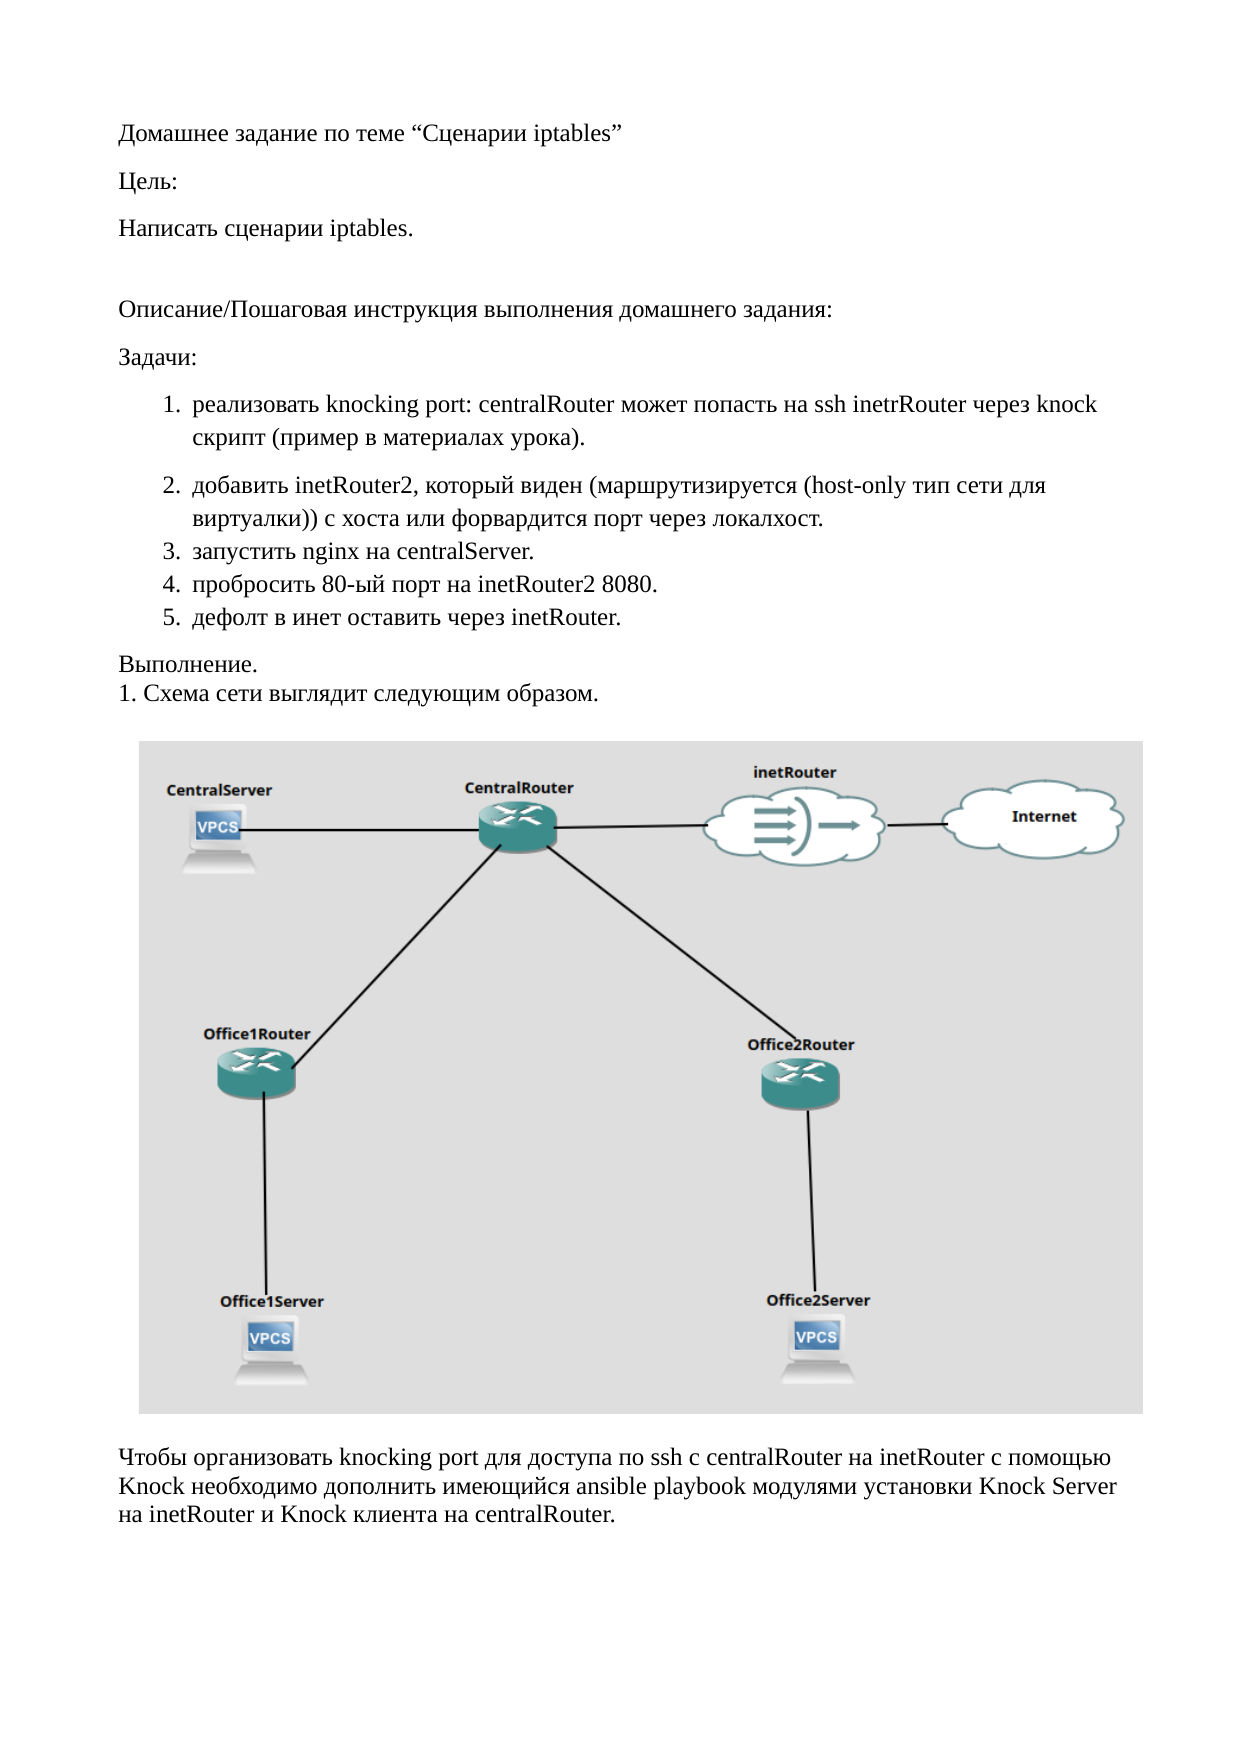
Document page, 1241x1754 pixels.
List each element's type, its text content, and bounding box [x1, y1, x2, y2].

text Написать сценарии iptables. [118, 213, 1122, 242]
text Задачи: [118, 342, 1122, 370]
list реализовать knocking port: centralRouter может попасть на ssh inetrRouter через knock скрипт (пример в материалах урока). [162, 389, 1122, 451]
text Описание/Пошаговая инструкция выполнения домашнего задания: [118, 294, 1122, 323]
text Выполнение. [118, 649, 1122, 678]
list пробросить 80-ый порт на inetRouter2 8080. [162, 569, 1122, 598]
text Чтобы организовать knocking port для доступа по ssh с сentralRouter на inetRouter с помощью Knock необходимо дополнить имеющийся ansible playbook модулями установки Knock Server на inetRouter и Knock клиента на centralRouter. [118, 1442, 1122, 1528]
list запустить nginx на centralServer. [162, 536, 1122, 564]
text 1. Схема сети выглядит следующим образом. [118, 678, 1122, 707]
picture [138, 741, 1143, 1414]
list дефолт в инет оставить через inetRouter. [162, 602, 1122, 631]
text Домашнее задание по теме “Сценарии iptables” [118, 118, 1122, 147]
text Цель: [118, 166, 1122, 194]
list добавить inetRouter2, который виден (маршрутизируется (host-only тип сети для виртуалки)) с хоста или форвардится порт через локалхост. [162, 470, 1122, 532]
